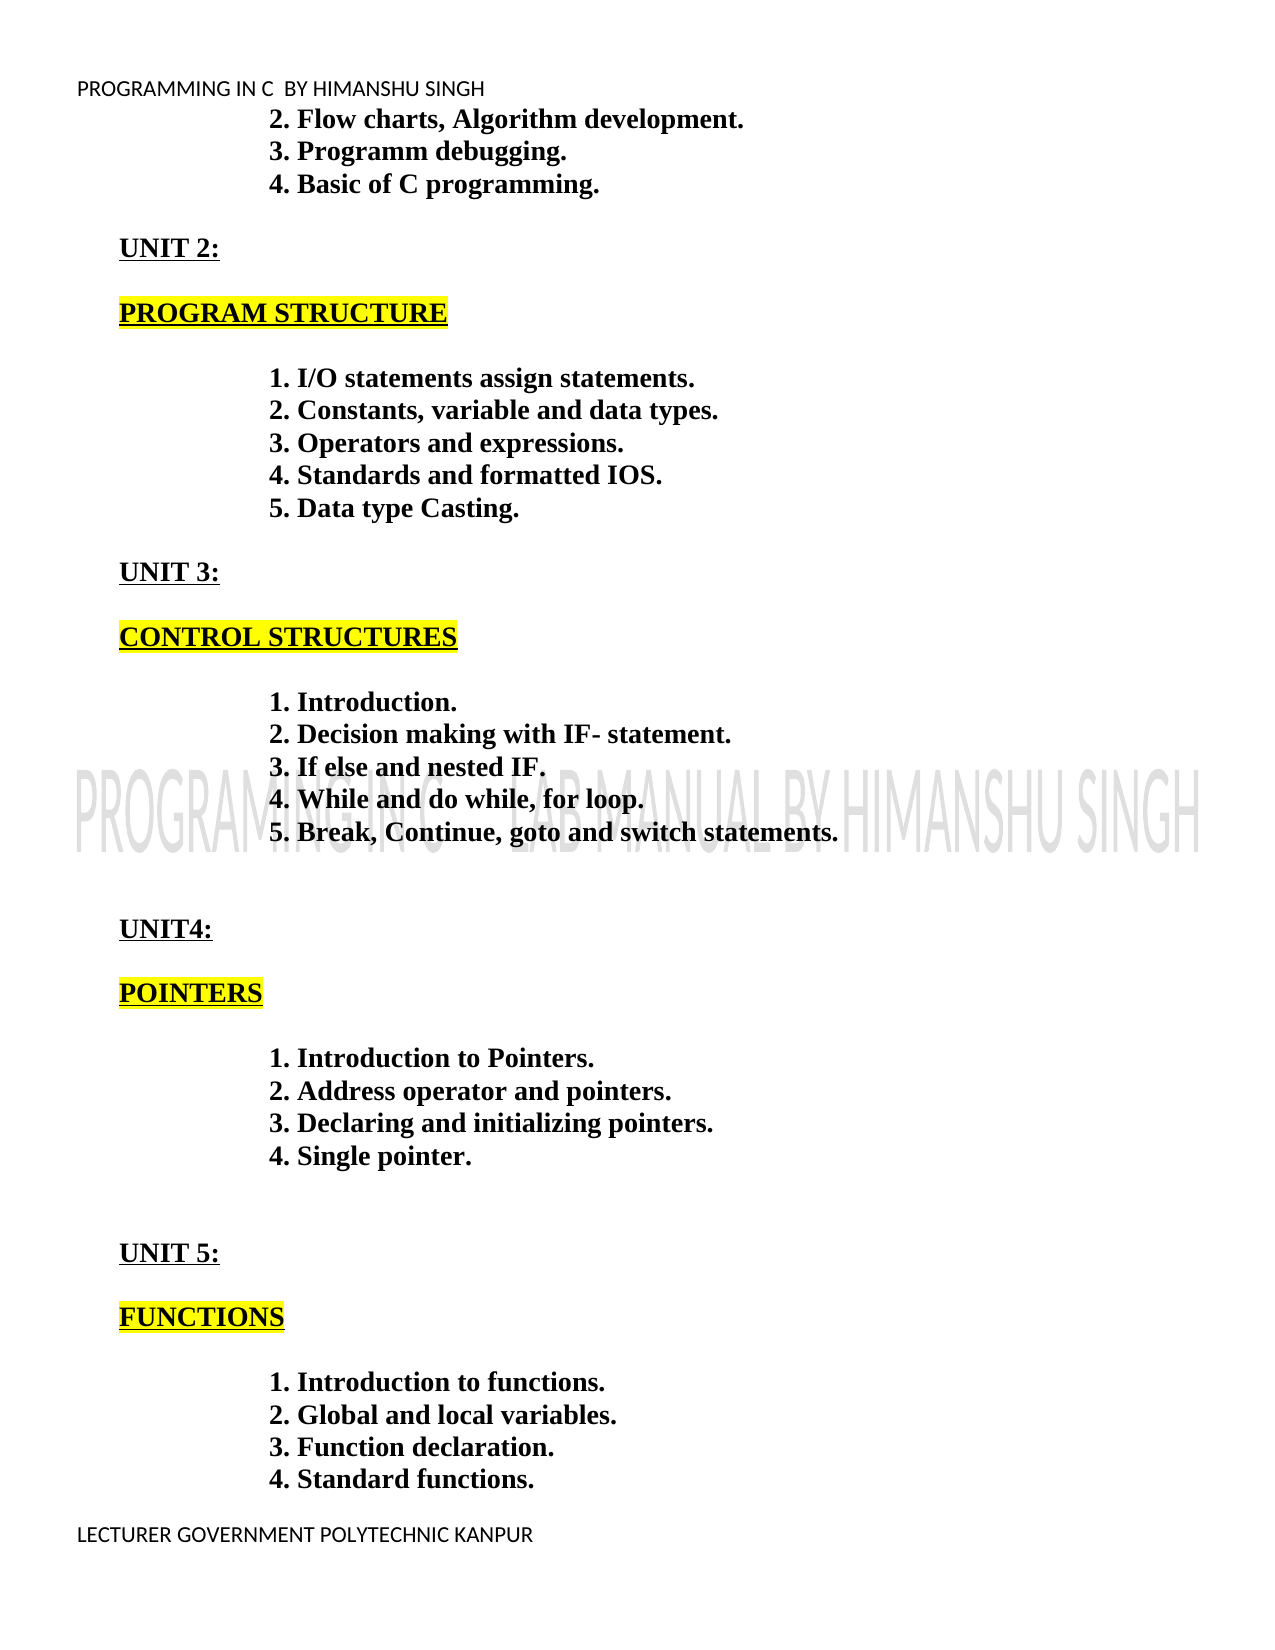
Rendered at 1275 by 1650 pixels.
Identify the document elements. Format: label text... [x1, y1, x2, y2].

list 4. Basic of C programming. [119, 167, 1198, 199]
list 4. While and do while, for loop. [822, 782, 844, 814]
list 3. Programm debugging. [119, 134, 1198, 167]
list 3. Operators and expressions. [119, 426, 1198, 458]
list 1. Introduction to Pointers. [119, 1041, 1198, 1074]
list 4. Standard functions. [119, 1462, 1198, 1495]
list 2. Constants, variable and data types. [119, 393, 1198, 426]
list FUNCTIONS [119, 1301, 1198, 1333]
list UNIT 5: [119, 1236, 1198, 1268]
list 2. Decision making with IF- statement. [119, 717, 1198, 750]
list 4. While and do while, for loop. [576, 782, 597, 814]
list 5. Data type Casting. [119, 491, 1198, 523]
list 5. Break, Continue, goto and switch statements. [1058, 814, 1092, 847]
list 4. Standards and formatted IOS. [119, 458, 1198, 491]
list 4. Single pointer. [119, 1138, 1198, 1171]
list 4. While and do while, for loop. [759, 782, 785, 814]
list PROGRAM STRUCTURE [119, 296, 1198, 329]
list 1. Introduction. [119, 685, 1198, 717]
list UNIT4: [119, 912, 1198, 944]
list UNIT 2: [119, 231, 1198, 264]
list 3. If else and nested IF. [119, 750, 1198, 782]
list 4. While and do while, for loop. [330, 782, 368, 814]
list 4. While and do while, for loop. [1062, 782, 1084, 814]
list CONTROL STRUCTURES [119, 620, 1198, 653]
list 2. Address operator and pointers. [119, 1074, 1198, 1106]
list 4. While and do while, for loop. [162, 782, 189, 814]
list 2. Global and local variables. [119, 1398, 1198, 1430]
list POINTERS [119, 977, 1198, 1009]
list 2. Flow charts, Algorithm development. [119, 102, 1198, 134]
list 4. While and do while, for loop. [1148, 782, 1174, 814]
list 1. I/O statements assign statements. [119, 361, 1198, 393]
list UNIT 3: [119, 555, 1198, 588]
list 5. Break, Continue, goto and switch statements. [425, 814, 512, 847]
list 4. While and do while, for loop. [517, 782, 539, 814]
list 3. Function declaration. [119, 1430, 1198, 1462]
list 4. While and do while, for loop. [425, 782, 512, 814]
list 3. Declaring and initializing pointers. [119, 1106, 1198, 1138]
list 1. Introduction to functions. [119, 1365, 1198, 1398]
